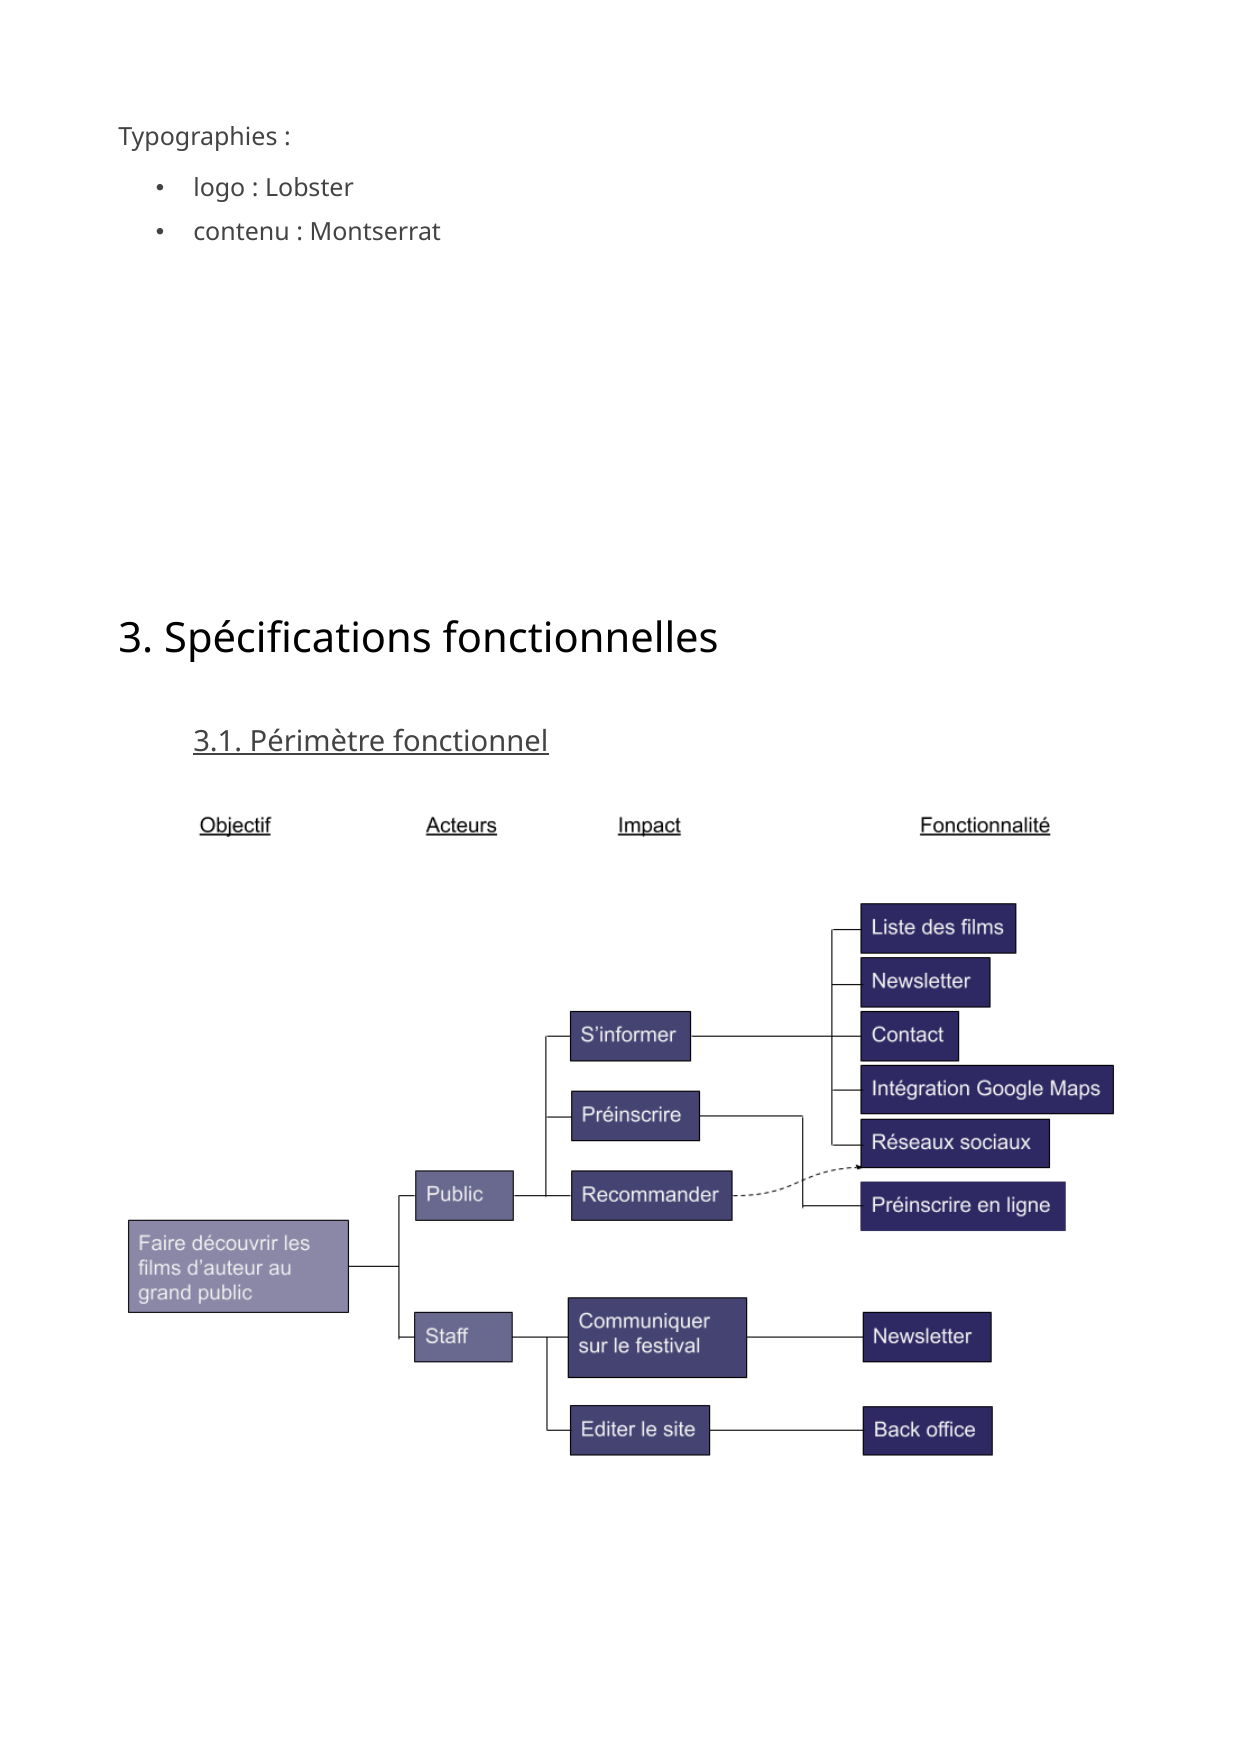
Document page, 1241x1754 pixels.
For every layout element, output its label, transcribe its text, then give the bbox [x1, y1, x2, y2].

subtitle 3.1. Périmètre fonctionnel [156, 720, 1122, 759]
list contenu : Montserrat [156, 214, 1122, 248]
subtitle 3. Spécifications fonctionnelles [118, 608, 1122, 665]
picture [118, 782, 1123, 1505]
list logo : Lobster [156, 170, 1122, 204]
text Typographies : [118, 118, 1122, 152]
